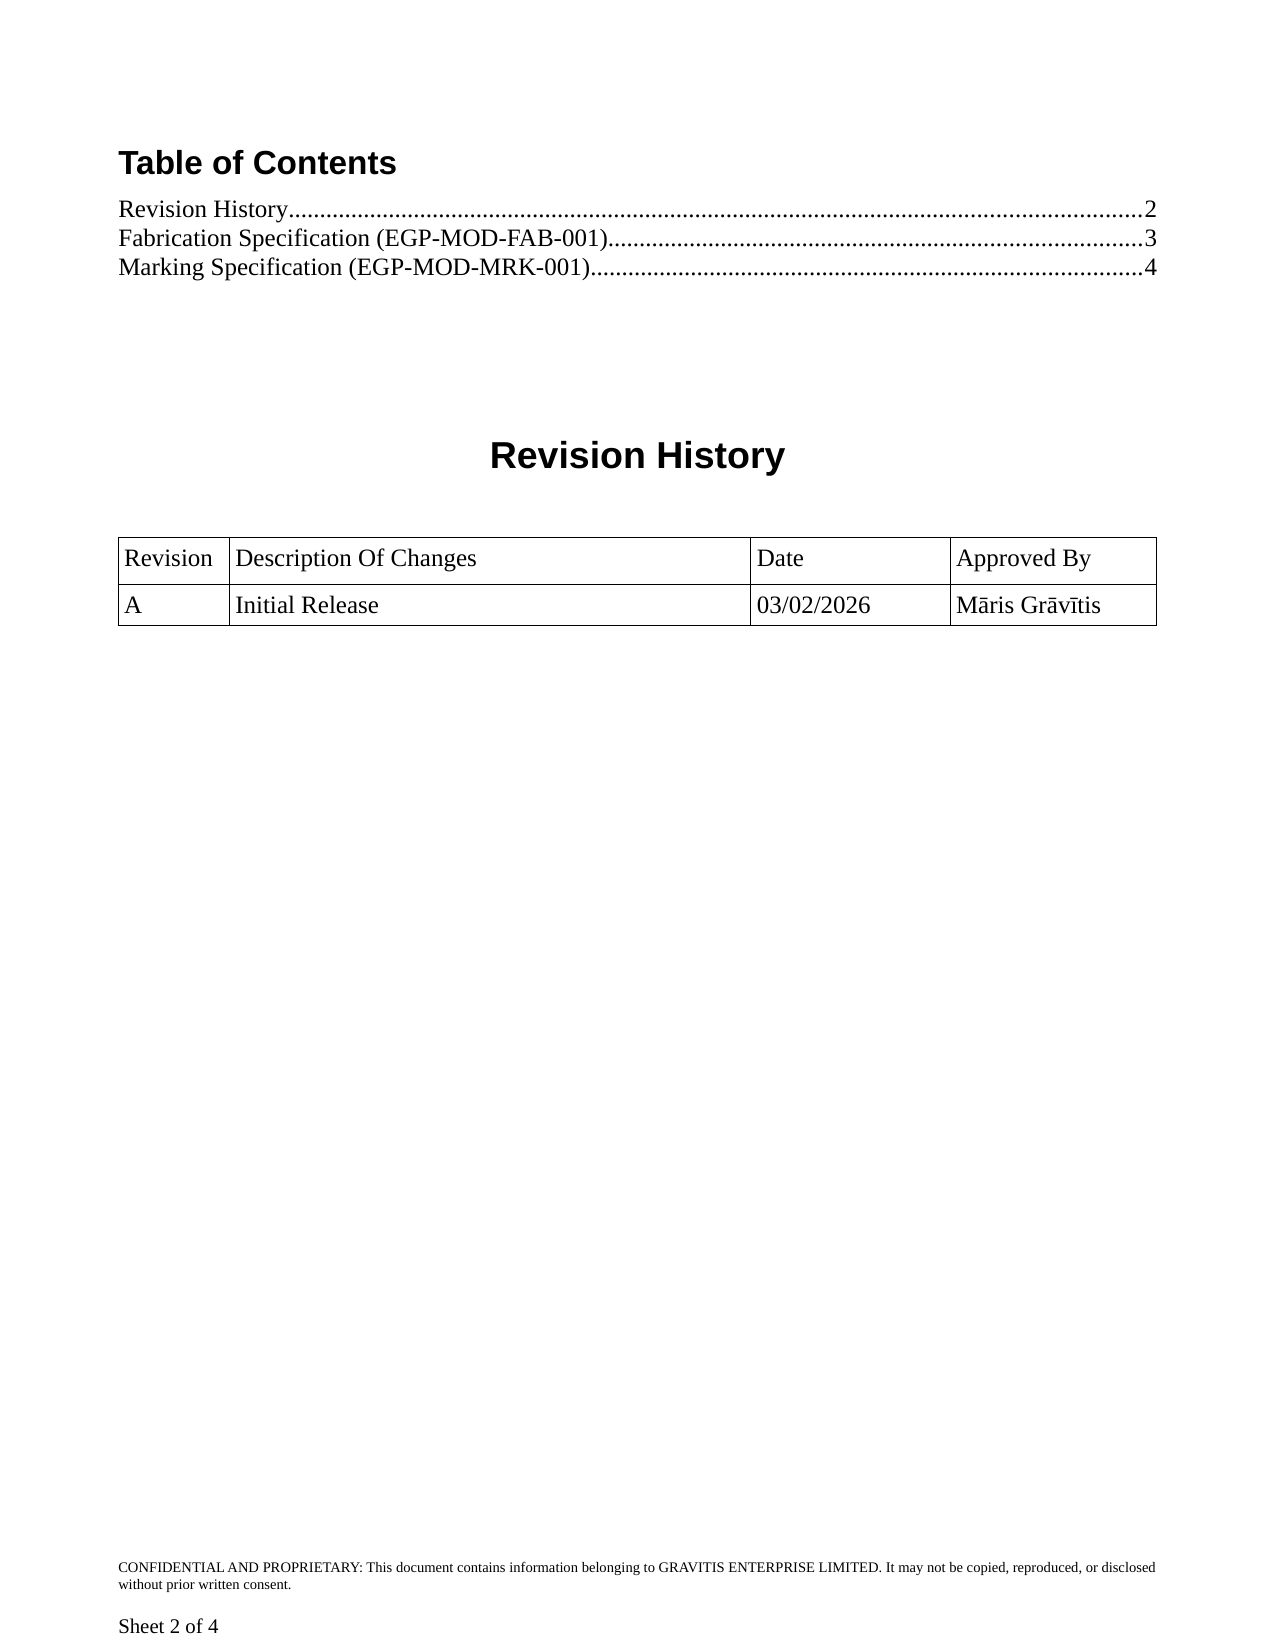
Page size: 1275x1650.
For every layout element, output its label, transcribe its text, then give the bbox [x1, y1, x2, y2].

table_header Approved By [951, 538, 1156, 584]
subtitle Table of Contents [118, 143, 1157, 182]
table_header Description Of Changes [230, 538, 750, 584]
text Marking Specification (EGP-MOD-MRK-001) 4 [118, 252, 1157, 280]
subtitle Revision History [118, 433, 1157, 477]
table_header Date [751, 538, 950, 584]
table_cell Māris Grāvītis [951, 585, 1156, 625]
text Fabrication Specification (EGP-MOD-FAB-001) 3 [118, 223, 1157, 252]
text Revision History 2 [118, 194, 1157, 223]
table_cell Initial Release [230, 585, 750, 625]
table_header Revision [119, 538, 229, 584]
table_cell 03/02/2026 [751, 585, 950, 625]
table_cell A [119, 585, 229, 625]
